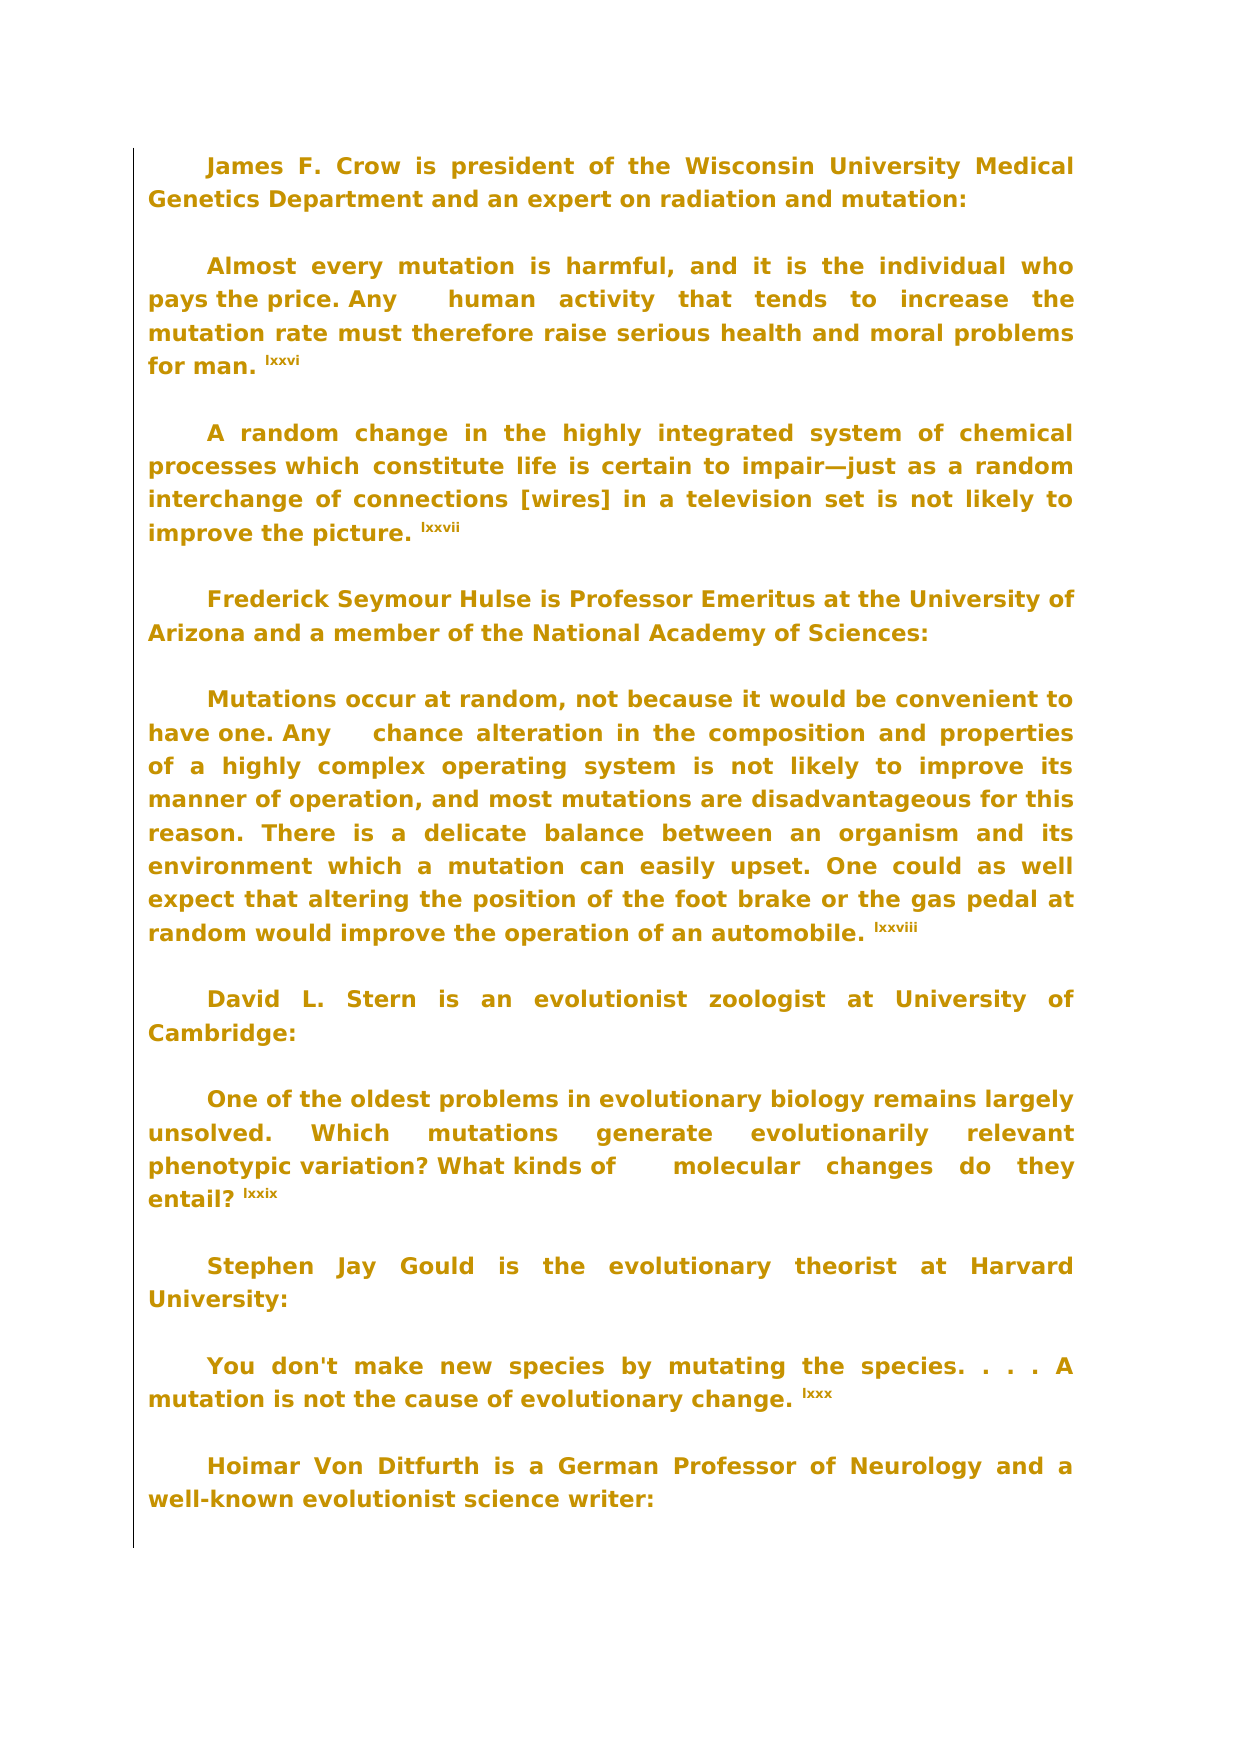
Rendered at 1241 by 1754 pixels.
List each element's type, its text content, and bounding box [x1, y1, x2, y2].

text Almost every mutation is harmful, and it is the individual who pays the price. Any human activity that tends to increase the mutation rate must therefore raise serious health and moral problems for man. [148, 248, 1075, 381]
text David L. Stern is an evolutionist zoologist at University of Cambridge: [148, 981, 1075, 1048]
text You don't make new species by mutating the species. . . . A mutation is not the cause of evolutionary change. [148, 1348, 1075, 1414]
text A random change in the highly integrated system of chemical processes which constitute life is certain to impair—just as a random interchange of connections [wires] in a television set is not likely to improve the picture. [148, 414, 1075, 548]
text Mutations occur at random, not because it would be convenient to have one. Any chance alteration in the composition and properties of a highly complex operating system is not likely to improve its manner of operation, and most mutations are disadvantageous for this reason. There is a delicate balance between an organism and its environment which a mutation can easily upset. One could as well expect that altering the position of the foot brake or the gas pedal at random would improve the operation of an automobile. [148, 681, 1075, 948]
text Hoimar Von Ditfurth is a German Professor of Neurology and a well-known evolutionist science writer: [148, 1448, 1075, 1514]
text Stephen Jay Gould is the evolutionary theorist at Harvard University: [148, 1248, 1075, 1314]
text One of the oldest problems in evolutionary biology remains largely unsolved. Which mutations generate evolutionarily relevant phenotypic variation? What kinds of molecular changes do they entail? [148, 1081, 1075, 1214]
text Frederick Seymour Hulse is Professor Emeritus at the University of Arizona and a member of the National Academy of Sciences: [148, 581, 1075, 648]
text James F. Crow is president of the Wisconsin University Medical Genetics Department and an expert on radiation and mutation: [148, 148, 1075, 214]
